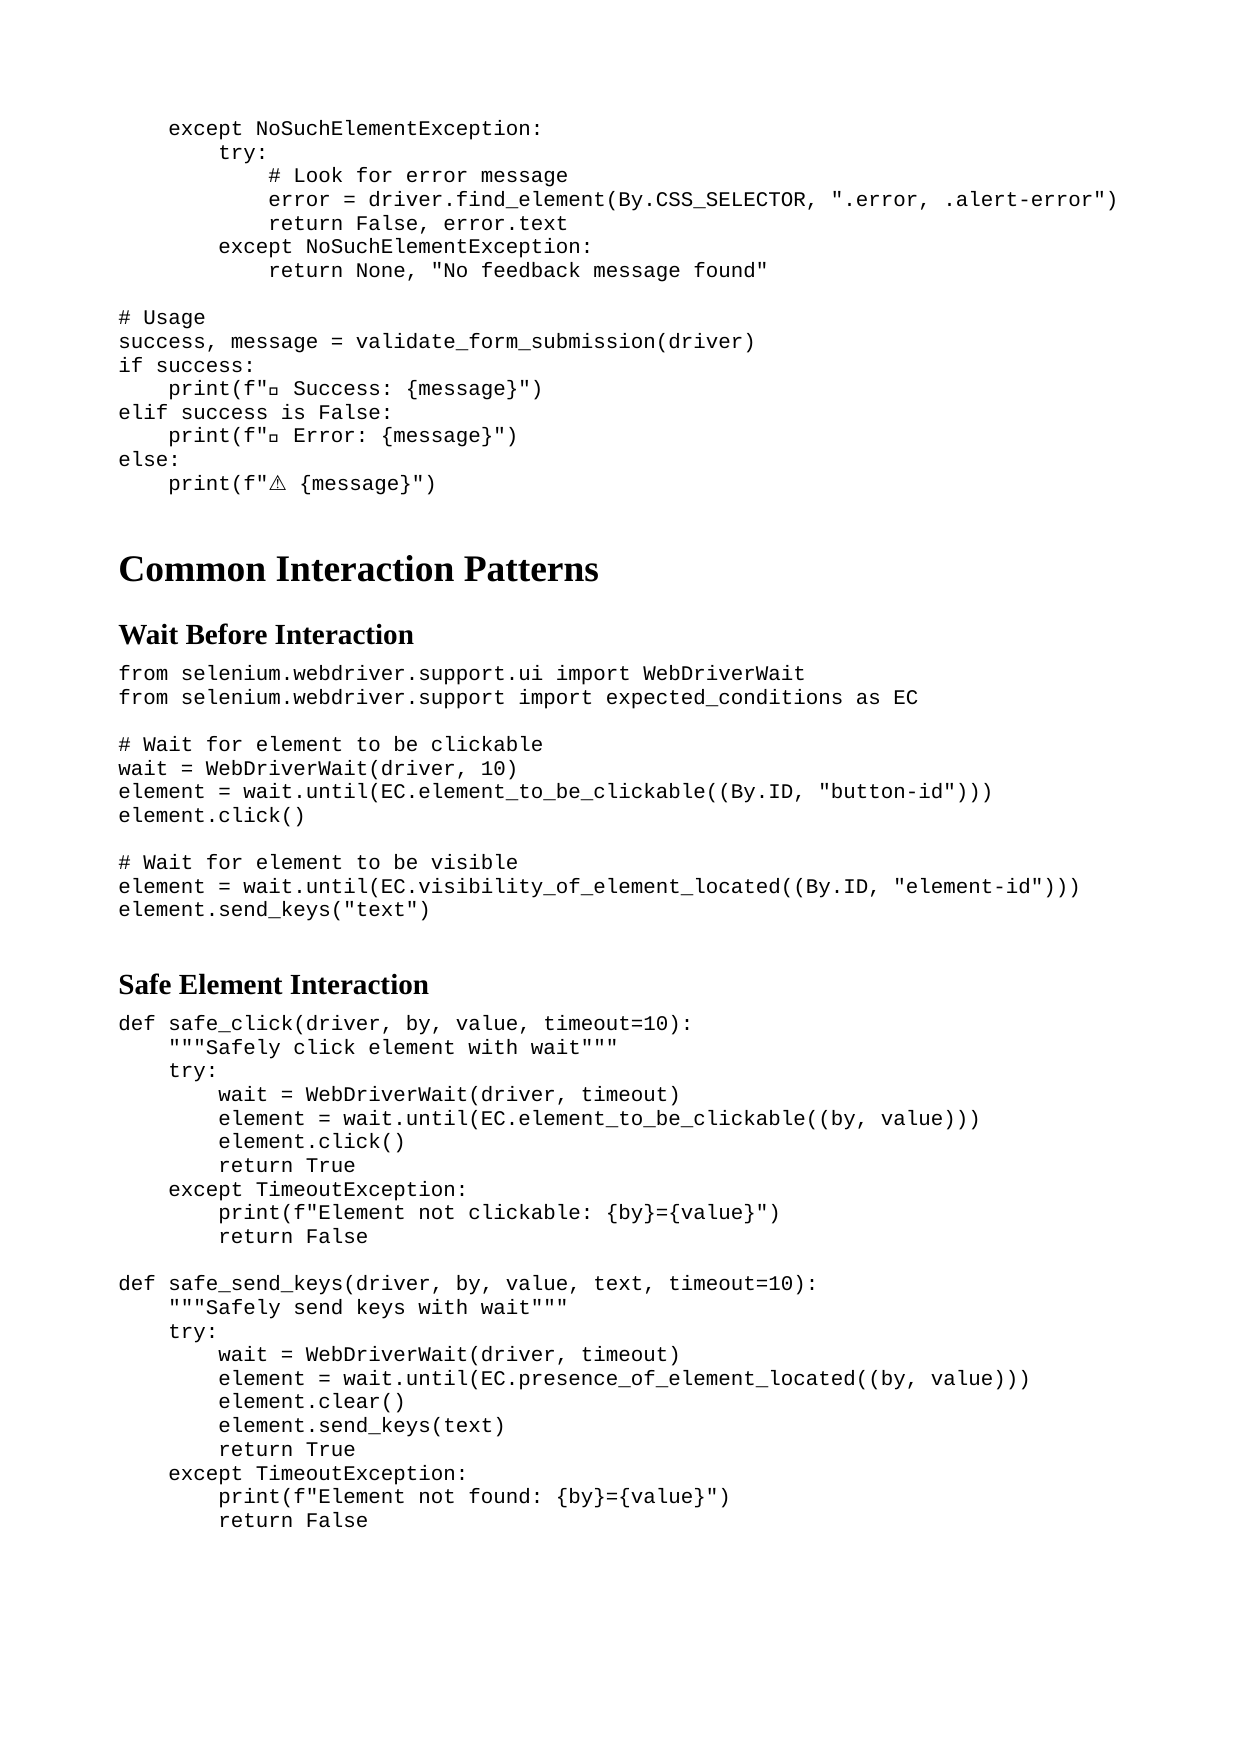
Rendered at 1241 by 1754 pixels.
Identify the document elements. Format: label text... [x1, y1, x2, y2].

text try: [118, 1061, 1122, 1084]
text success, message = validate_form_submission(driver) [118, 331, 1122, 354]
text element.clear() [118, 1392, 1122, 1415]
text except NoSuchElementException: [118, 236, 1122, 260]
text def safe_click(driver, by, value, timeout=10): [118, 1013, 1122, 1037]
text """Safely click element with wait""" [118, 1037, 1122, 1061]
text except NoSuchElementException: [118, 118, 1122, 142]
text # Wait for element to be visible [118, 852, 1122, 876]
text from selenium.webdriver.support import expected_conditions as EC [118, 687, 1122, 710]
text # Usage [118, 307, 1122, 331]
subtitle Common Interaction Patterns [118, 547, 1122, 590]
text print(f"❌ Error: {message}") [118, 426, 1122, 449]
text else: [118, 449, 1122, 473]
text print(f"Element not found: {by}={value}") [118, 1486, 1122, 1510]
text return True [118, 1439, 1122, 1462]
text except TimeoutException: [118, 1179, 1122, 1202]
text # Wait for element to be clickable [118, 734, 1122, 758]
text element.click() [118, 1131, 1122, 1155]
text print(f"✅ Success: {message}") [118, 378, 1122, 402]
text print(f"⚠️ {message}") [118, 473, 1122, 496]
text element.send_keys("text") [118, 899, 1122, 923]
text return True [118, 1155, 1122, 1179]
text def safe_send_keys(driver, by, value, text, timeout=10): [118, 1273, 1122, 1297]
text return None, "No feedback message found" [118, 260, 1122, 284]
text element = wait.until(EC.element_to_be_clickable((By.ID, "button-id"))) [118, 781, 1122, 805]
subtitle Wait Before Interaction [118, 617, 1122, 651]
text wait = WebDriverWait(driver, timeout) [118, 1344, 1122, 1368]
subtitle Safe Element Interaction [118, 967, 1122, 1001]
text wait = WebDriverWait(driver, 10) [118, 758, 1122, 781]
text error = driver.find_element(By.CSS_SELECTOR, ".error, .alert-error") [118, 189, 1122, 213]
text return False [118, 1510, 1122, 1533]
text element = wait.until(EC.visibility_of_element_located((By.ID, "element-id"))) [118, 876, 1122, 899]
text print(f"Element not clickable: {by}={value}") [118, 1202, 1122, 1226]
text try: [118, 1321, 1122, 1344]
text # Look for error message [118, 165, 1122, 189]
text if success: [118, 354, 1122, 378]
text except TimeoutException: [118, 1462, 1122, 1486]
text element.click() [118, 805, 1122, 828]
text try: [118, 142, 1122, 165]
text element.send_keys(text) [118, 1415, 1122, 1439]
text element = wait.until(EC.presence_of_element_located((by, value))) [118, 1368, 1122, 1392]
text element = wait.until(EC.element_to_be_clickable((by, value))) [118, 1108, 1122, 1131]
text return False, error.text [118, 213, 1122, 236]
text """Safely send keys with wait""" [118, 1297, 1122, 1321]
text wait = WebDriverWait(driver, timeout) [118, 1084, 1122, 1108]
text from selenium.webdriver.support.ui import WebDriverWait [118, 663, 1122, 687]
text elif success is False: [118, 402, 1122, 426]
text return False [118, 1226, 1122, 1250]
